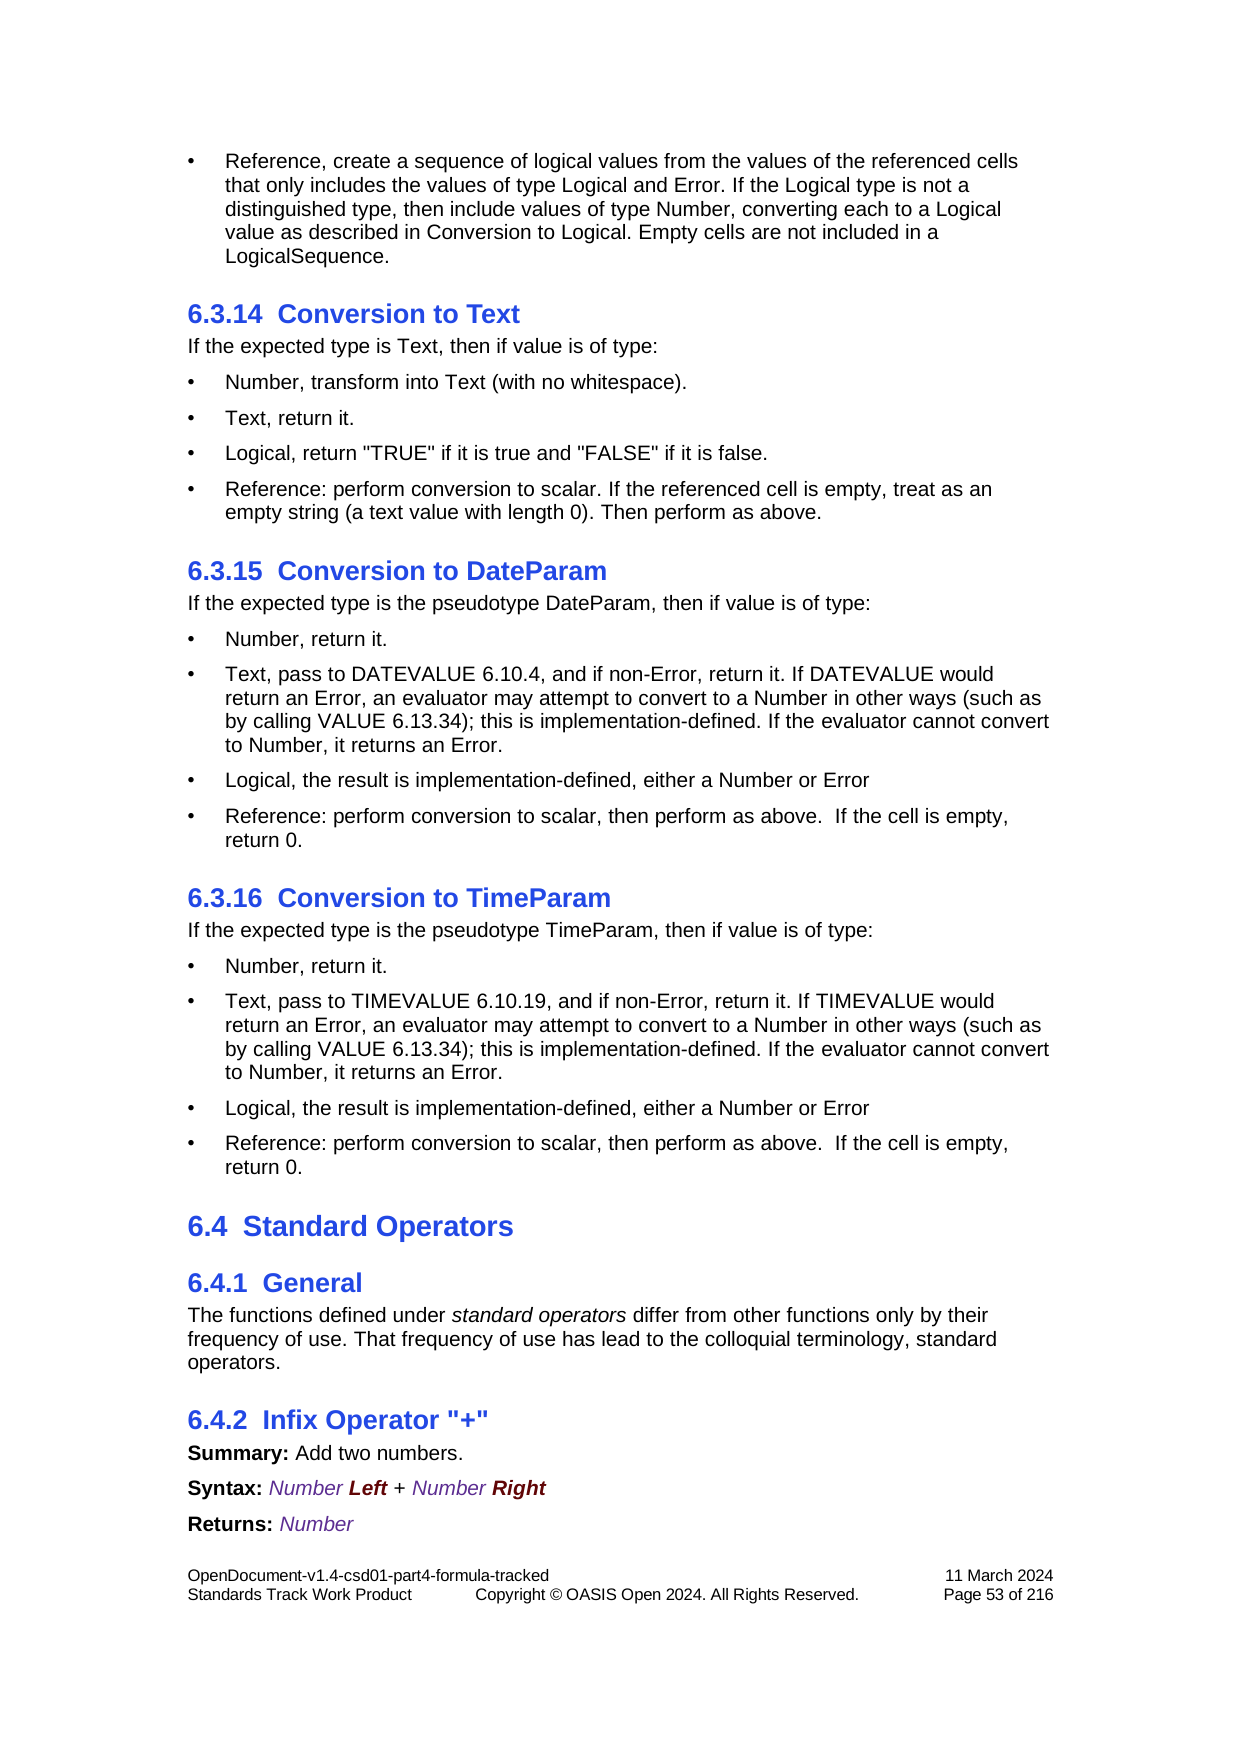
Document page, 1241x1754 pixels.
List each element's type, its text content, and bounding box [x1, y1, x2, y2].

subtitle Conversion to DateParam [187, 555, 1053, 585]
text Summary: Add two numbers. [187, 1441, 1053, 1465]
list Logical, the result is implementation-defined, either a Number or Error [187, 769, 1053, 792]
subtitle General [187, 1267, 1053, 1297]
list Number, return it. [187, 954, 1053, 978]
list Text, pass to TIMEVALUE 6.10.19, and if non-Error, return it. If TIMEVALUE would return an Error, an evaluator may attempt to convert to a Number in other ways (such as by calling VALUE 6.13.34); this is implementation-defined. If the evaluator cannot convert to Number, it returns an Error. [187, 990, 1053, 1084]
list Reference: perform conversion to scalar, then perform as above. If the cell is empty, return 0. [187, 1132, 1053, 1179]
list Logical, the result is implementation-defined, either a Number or Error [187, 1096, 1053, 1120]
subtitle Infix Operator "+" [187, 1405, 1053, 1435]
list Text, return it. [187, 406, 1053, 429]
text Syntax: Number Left + Number Right [187, 1477, 1053, 1500]
subtitle Standard Operators [187, 1210, 1053, 1242]
text If the expected type is the pseudotype TimeParam, then if value is of type: [187, 919, 1053, 942]
list Logical, return "TRUE" if it is true and "FALSE" if it is false. [187, 442, 1053, 465]
text If the expected type is the pseudotype DateParam, then if value is of type: [187, 591, 1053, 615]
list Number, return it. [187, 627, 1053, 651]
list Reference, create a sequence of logical values from the values of the referenced cells that only includes the values of type Logical and Error. If the Logical type is not a distinguished type, then include values of type Number, converting each to a Logical value as described in Conversion to Logical. Empty cells are not included in a LogicalSequence. [187, 150, 1053, 268]
text Returns: Number [187, 1512, 1053, 1536]
list Reference: perform conversion to scalar. If the referenced cell is empty, treat as an empty string (a text value with length 0). Then perform as above. [187, 477, 1053, 524]
subtitle Conversion to Text [187, 299, 1053, 329]
list Text, pass to DATEVALUE 6.10.4, and if non-Error, return it. If DATEVALUE would return an Error, an evaluator may attempt to convert to a Number in other ways (such as by calling VALUE 6.13.34); this is implementation-defined. If the evaluator cannot convert to Number, it returns an Error. [187, 663, 1053, 757]
text The functions defined under standard operators differ from other functions only by their frequency of use. That frequency of use has lead to the colloquial terminology, standard operators. [187, 1303, 1053, 1374]
text If the expected type is Text, then if value is of type: [187, 335, 1053, 358]
subtitle Conversion to TimeParam [187, 883, 1053, 913]
list Number, transform into Text (with no whitespace). [187, 370, 1053, 394]
list Reference: perform conversion to scalar, then perform as above. If the cell is empty, return 0. [187, 804, 1053, 852]
